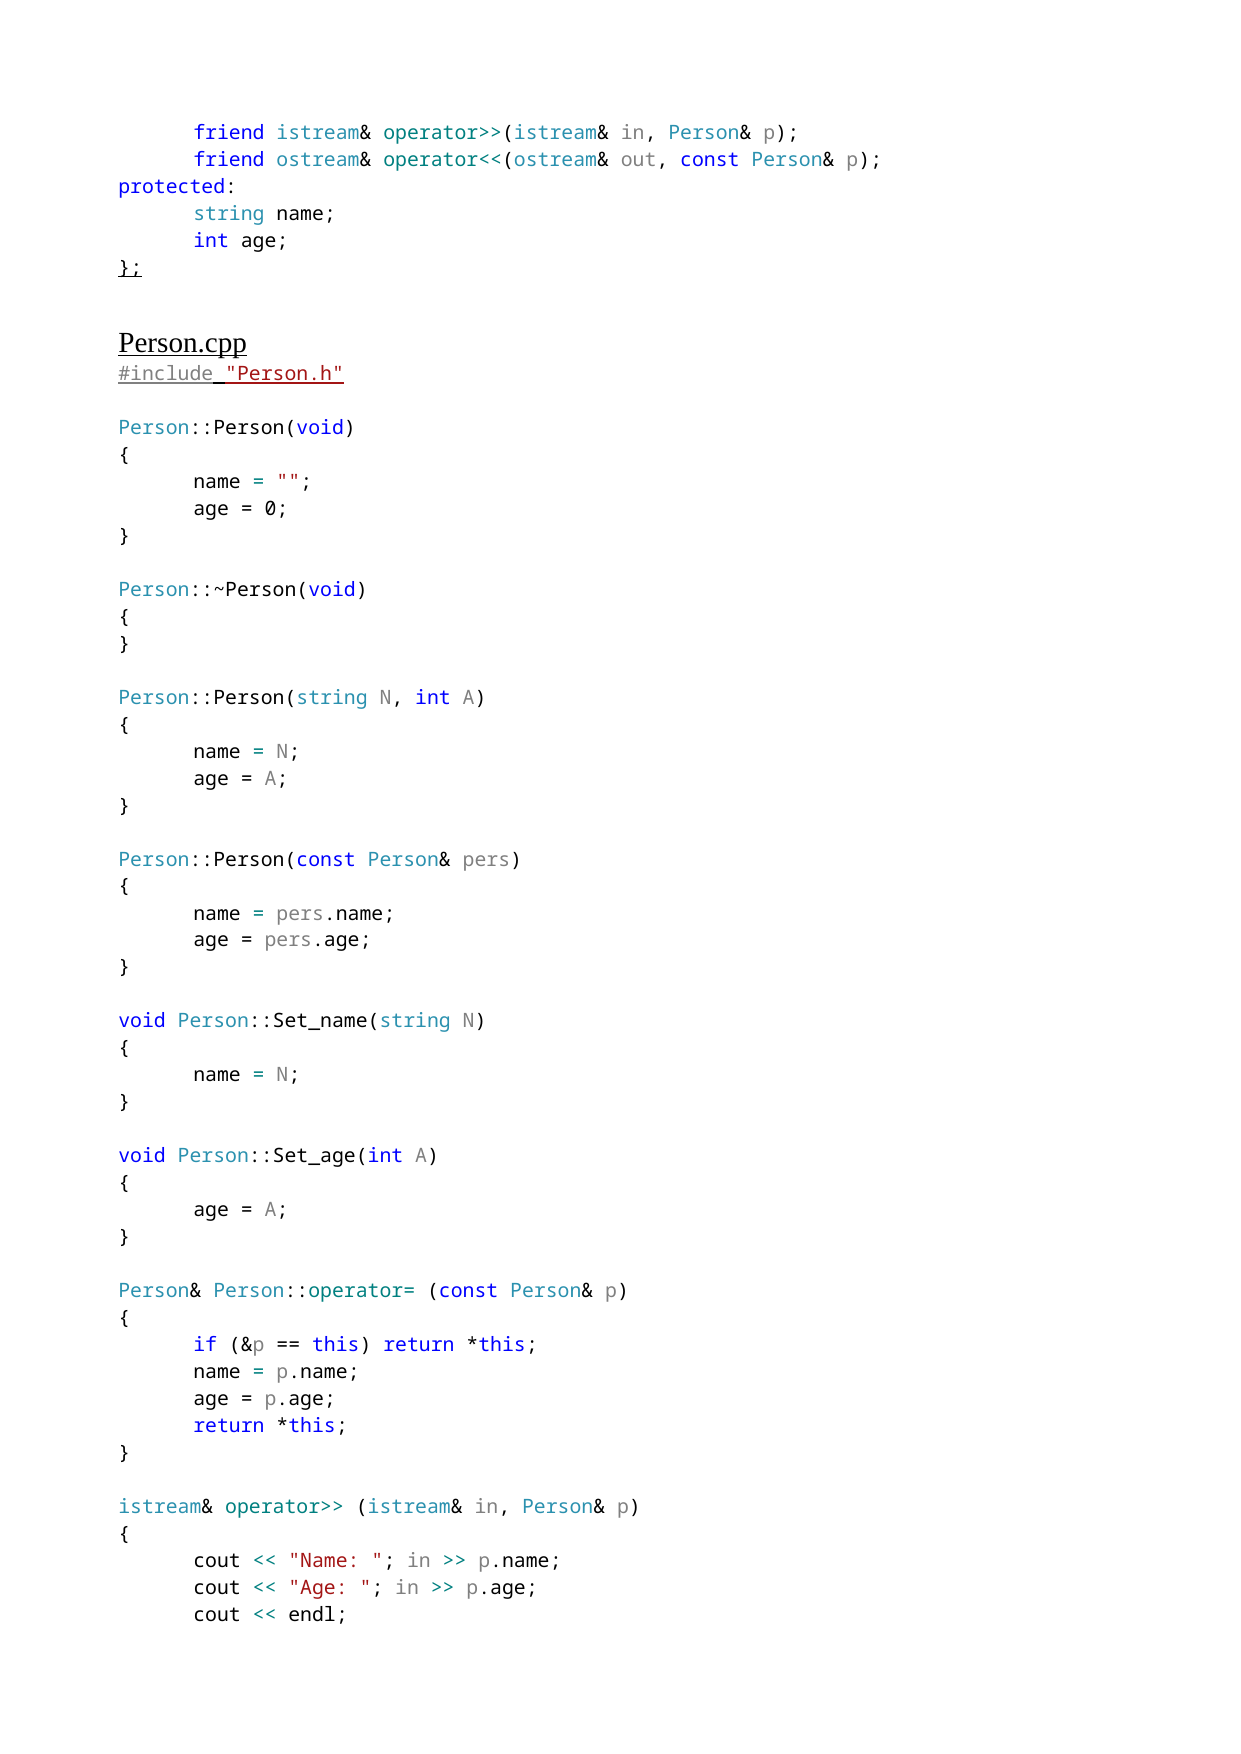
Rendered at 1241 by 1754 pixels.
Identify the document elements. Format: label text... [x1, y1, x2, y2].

text return *this; [118, 1411, 1122, 1438]
text void Person::Set_age(int A) [118, 1142, 1122, 1168]
text age = A; [118, 1196, 1122, 1222]
text name = pers.name; [118, 899, 1122, 926]
text cout << endl; [118, 1600, 1122, 1627]
text Person.cpp [118, 326, 1122, 359]
text { [118, 710, 1122, 737]
text Person& Person::operator= (const Person& p) [118, 1276, 1122, 1303]
text Person::Person(string N, int A) [118, 683, 1122, 710]
text cout << "Age: "; in >> p.age; [118, 1573, 1122, 1600]
text age = p.age; [118, 1384, 1122, 1411]
text { [118, 440, 1122, 467]
text { [118, 1303, 1122, 1330]
text age = pers.age; [118, 926, 1122, 953]
text age = 0; [118, 494, 1122, 521]
text { [118, 602, 1122, 629]
text Person::Person(void) [118, 413, 1122, 440]
text name = ""; [118, 467, 1122, 494]
text name = N; [118, 1061, 1122, 1088]
text } [118, 1222, 1122, 1249]
text age = A; [118, 764, 1122, 791]
text { [118, 872, 1122, 899]
text void Person::Set_name(string N) [118, 1007, 1122, 1034]
text } [118, 521, 1122, 548]
text } [118, 1438, 1122, 1465]
text friend istream& operator>>(istream& in, Person& p); [118, 118, 1122, 145]
text string name; [118, 199, 1122, 226]
text } [118, 1088, 1122, 1114]
text }; [118, 253, 1122, 280]
text name = p.name; [118, 1357, 1122, 1384]
text { [118, 1034, 1122, 1061]
text { [118, 1519, 1122, 1546]
text } [118, 953, 1122, 980]
text name = N; [118, 737, 1122, 764]
text } [118, 629, 1122, 656]
text istream& operator>> (istream& in, Person& p) [118, 1492, 1122, 1519]
text { [118, 1168, 1122, 1196]
text Person::~Person(void) [118, 575, 1122, 602]
text Person::Person(const Person& pers) [118, 845, 1122, 872]
text int age; [118, 226, 1122, 253]
text cout << "Name: "; in >> p.name; [118, 1546, 1122, 1573]
text #include "Person.h" [118, 359, 1122, 386]
text } [118, 791, 1122, 818]
text if (&p == this) return *this; [118, 1330, 1122, 1357]
text protected: [118, 172, 1122, 199]
text friend ostream& operator<<(ostream& out, const Person& p); [118, 145, 1122, 172]
